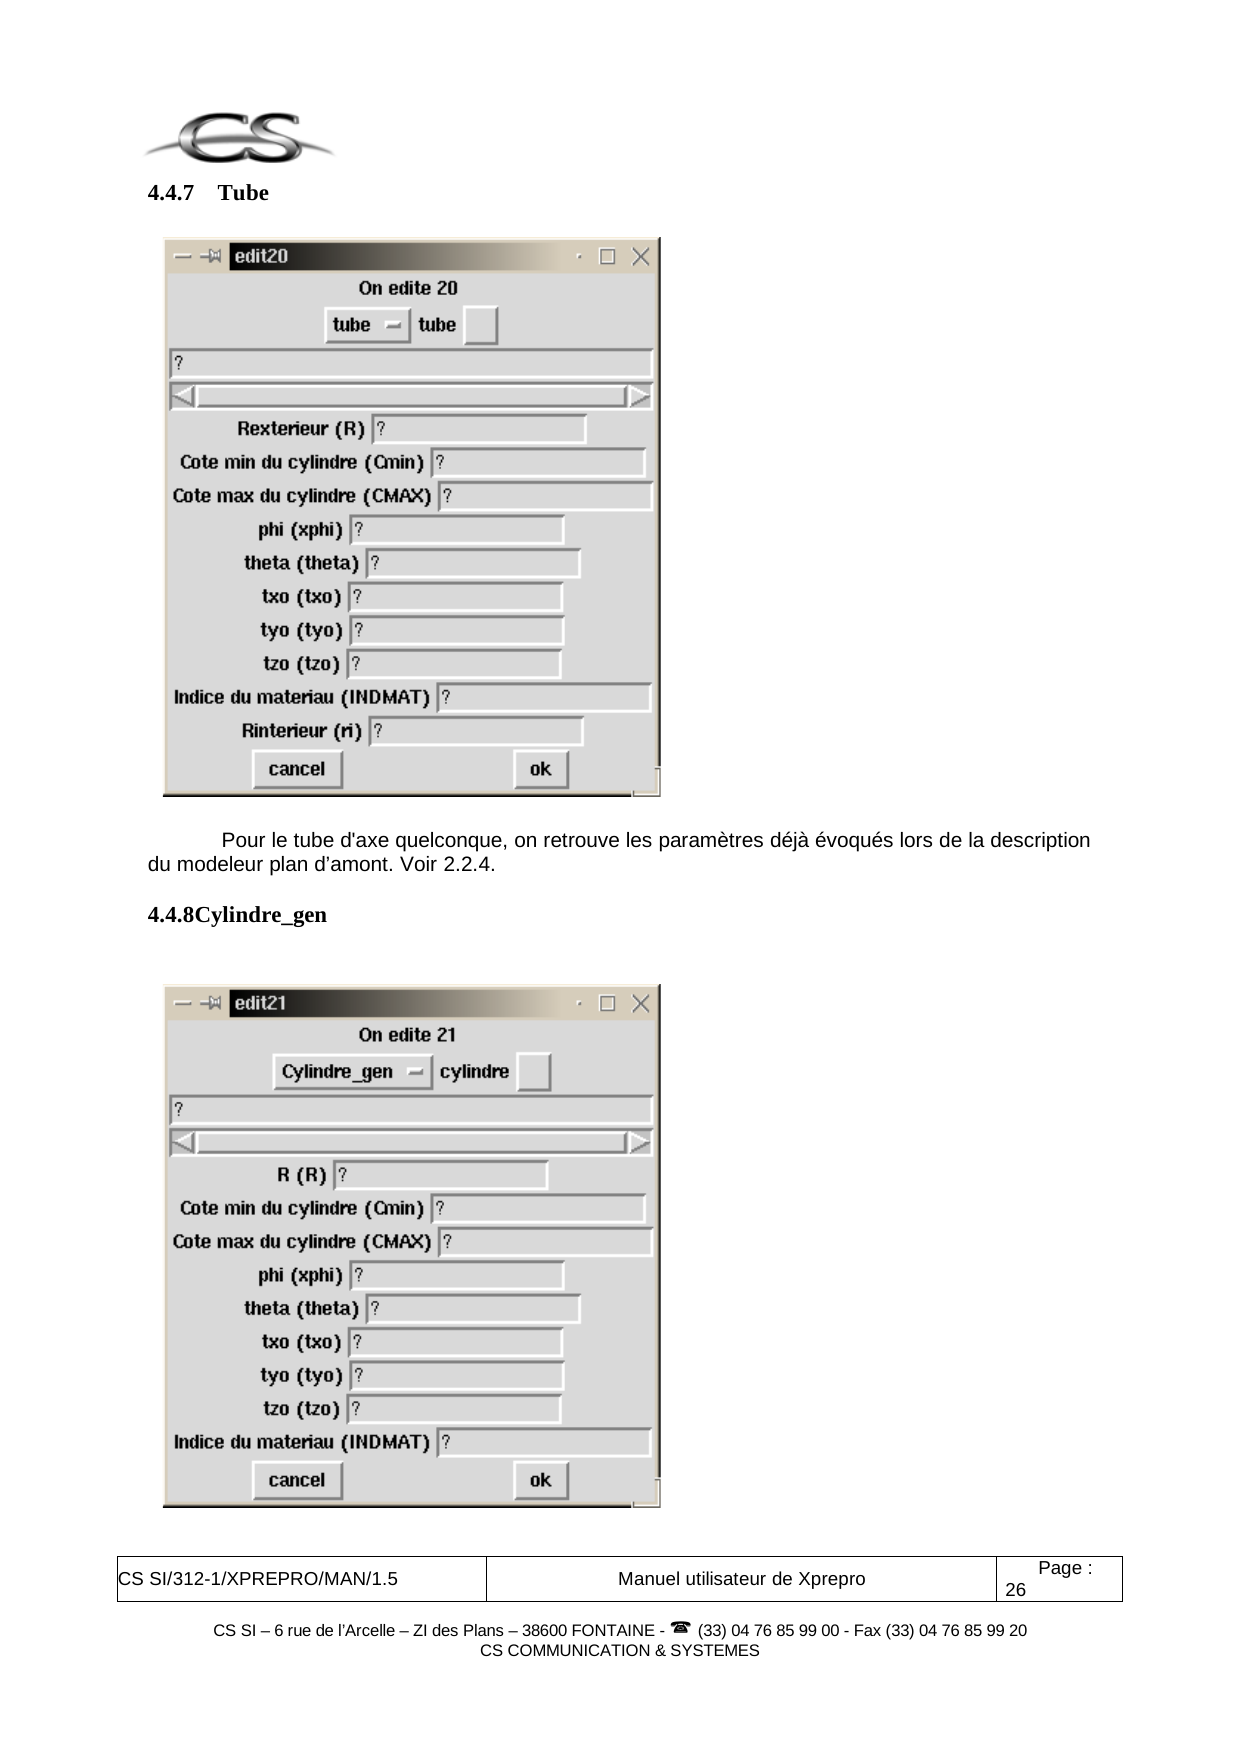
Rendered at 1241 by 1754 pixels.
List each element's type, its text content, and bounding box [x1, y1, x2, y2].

picture [133, 106, 350, 172]
picture [162, 237, 661, 797]
picture [162, 984, 661, 1508]
subtitle Tube [148, 179, 1092, 205]
subtitle Cylindre_gen [148, 901, 1092, 927]
text Pour le tube d'axe quelconque, on retrouve les paramètres déjà évoqués lors de la description du modeleur plan d’amont. Voir 2.2.4. [148, 828, 1092, 876]
